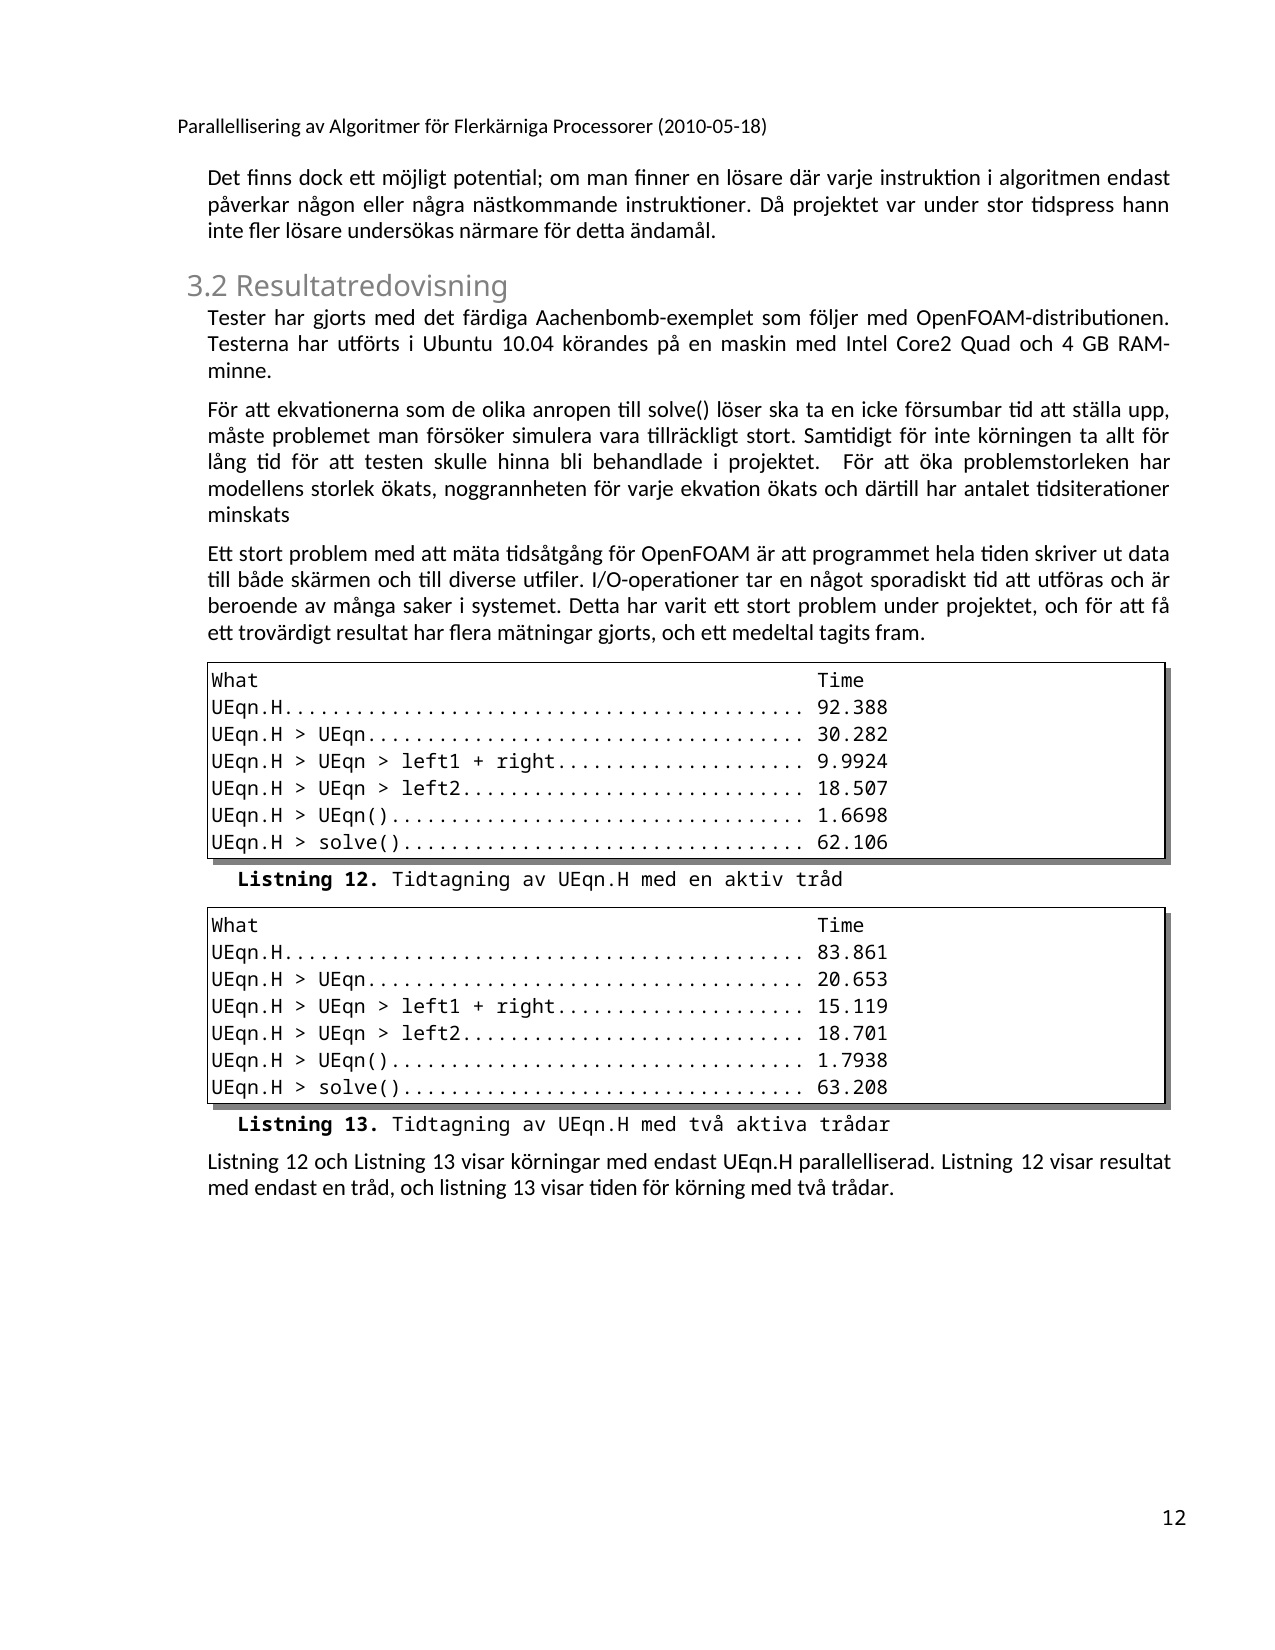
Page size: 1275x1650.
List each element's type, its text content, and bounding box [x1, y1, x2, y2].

subtitle 3.2 Resultatredovisning [509, 266, 1177, 305]
text UEqn.H > UEqn > left2............................. 18.507 [208, 770, 1164, 797]
text UEqn.H > UEqn > left1 + right..................... 9.9924 [208, 743, 1164, 770]
text Listning 12 och Listning 13 visar körningar med endast UEqn.H parallelliserad. Listning 12 visar resultat med endast en tråd, och listning 13 visar tiden för körning med två trådar. [207, 1175, 1171, 1201]
text UEqn.H > UEqn()................................... 1.7938 UEqn.H > solve().................................. 63.208 [208, 1042, 1164, 1103]
text Listning 13. Tidtagning av UEqn.H med två aktiva trådar [237, 1110, 1186, 1137]
text UEqn.H > solve().................................. 62.106 [208, 824, 1164, 858]
text Listning 12. Tidtagning av UEqn.H med en aktiv tråd [237, 865, 1186, 892]
text UEqn.H............................................ 83.861 [208, 934, 1164, 961]
text UEqn.H > UEqn..................................... 30.282 [208, 716, 1164, 743]
text Tester har gjorts med det färdiga Aachenbomb-exemplet som följer med OpenFOAM-distributionen. Testerna har utförts i Ubuntu 10.04 körandes på en maskin med Intel Core2 Quad och 4 GB RAM-minne. [207, 357, 1171, 384]
text Det finns dock ett möjligt potential; om man finner en lösare där varje instruktion i algoritmen endast påverkar någon eller några nästkommande instruktioner. Då projektet var under stor tidspress hann inte fler lösare undersökas närmare för detta ändamål. [207, 218, 1171, 244]
text UEqn.H > UEqn..................................... 20.653 [208, 961, 1164, 988]
text För att ekvationerna som de olika anropen till solve() löser ska ta en icke försumbar tid att ställa upp, måste problemet man försöker simulera vara tillräckligt stort. Samtidigt för inte körningen ta allt för lång tid för att testen skulle hinna bli behandlade i projektet. För att öka problemstorleken har modellens storlek ökats, noggrannheten för varje ekvation ökats och därtill har antalet tidsiterationer minskats [207, 502, 1171, 528]
text What Time [208, 663, 1164, 689]
text Ett stort problem med att mäta tidsåtgång för OpenFOAM är att programmet hela tiden skriver ut data till både skärmen och till diverse utfiler. I/O-operationer tar en något sporadiskt tid att utföras och är beroende av många saker i systemet. Detta har varit ett stort problem under projektet, och för att få ett trovärdigt resultat har flera mätningar gjorts, och ett medeltal tagits fram. [207, 620, 1171, 646]
text UEqn.H............................................ 92.388 [208, 689, 1164, 716]
text UEqn.H > UEqn > left2............................. 18.701 [208, 1015, 1164, 1042]
text What Time [208, 908, 1164, 934]
text UEqn.H > UEqn > left1 + right..................... 15.119 [208, 988, 1164, 1015]
text Tester har gjorts med det färdiga Aachenbomb-exemplet som följer med OpenFOAM-distributionen. Testerna har utförts i Ubuntu 10.04 körandes på en maskin med Intel Core2 Quad och 4 GB RAM-minne. [207, 331, 1171, 335]
text UEqn.H > UEqn()................................... 1.6698 [208, 797, 1164, 824]
